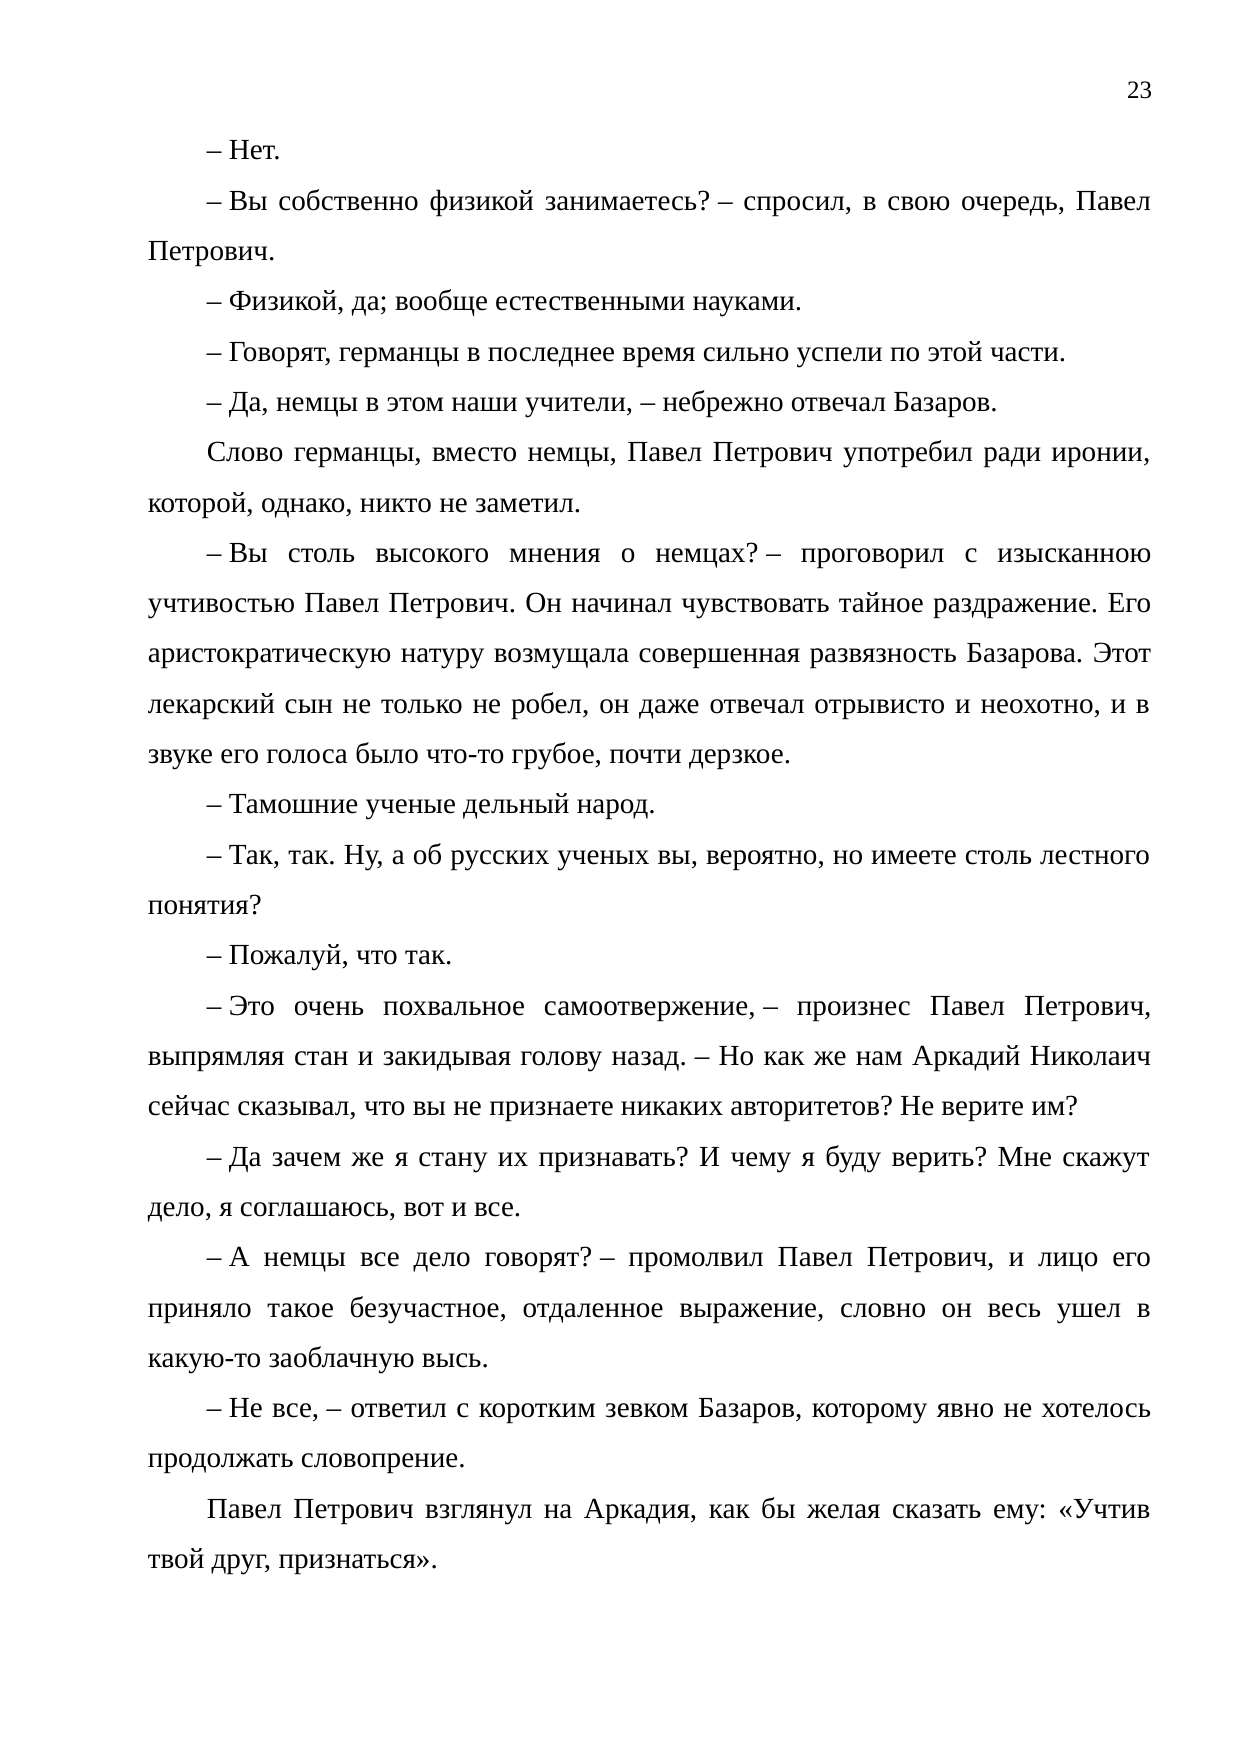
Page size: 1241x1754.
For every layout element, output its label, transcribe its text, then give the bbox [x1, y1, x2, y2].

text – А немцы все дело говорят? – промолвил Павел Петрович, и лицо его приняло такое безучастное, отдаленное выражение, словно он весь ушел в какую‑то заоблачную высь. [148, 1239, 1152, 1373]
text – Нет. [148, 132, 1152, 166]
text – Вы столь высокого мнения о немцах? – проговорил с изысканною учтивостью Павел Петрович. Он начинал чувствовать тайное раздражение. Его аристократическую натуру возмущала совершенная развязность Базарова. Этот лекарский сын не только не робел, он даже отвечал отрывисто и неохотно, и в звуке его голоса было что‑то грубое, почти дерзкое. [148, 535, 1152, 770]
text – Это очень похвальное самоотвержение, – произнес Павел Петрович, выпрямляя стан и закидывая голову назад. – Но как же нам Аркадий Николаич сейчас сказывал, что вы не признаете никаких авторитетов? Не верите им? [148, 988, 1152, 1122]
text – Говорят, германцы в последнее время сильно успели по этой части. [148, 334, 1152, 367]
text – Пожалуй, что так. [148, 937, 1152, 971]
text – Вы собственно физикой занимаетесь? – спросил, в свою очередь, Павел Петрович. [148, 183, 1152, 267]
text – Да зачем же я стану их признавать? И чему я буду верить? Мне скажут дело, я соглашаюсь, вот и все. [148, 1139, 1152, 1223]
text Павел Петрович взглянул на Аркадия, как бы желая сказать ему: «Учтив твой друг, признаться». [148, 1491, 1152, 1575]
text – Так, так. Ну, а об русских ученых вы, вероятно, но имеете столь лестного понятия? [148, 837, 1152, 921]
text – Тамошние ученые дельный народ. [148, 787, 1152, 820]
text – Да, немцы в этом наши учители, – небрежно отвечал Базаров. [148, 384, 1152, 418]
text Слово германцы, вместо немцы, Павел Петрович употребил ради иронии, которой, однако, никто не заметил. [148, 434, 1152, 518]
text – Не все, – ответил с коротким зевком Базаров, которому явно не хотелось продолжать словопрение. [148, 1390, 1152, 1474]
text – Физикой, да; вообще естественными науками. [148, 283, 1152, 317]
